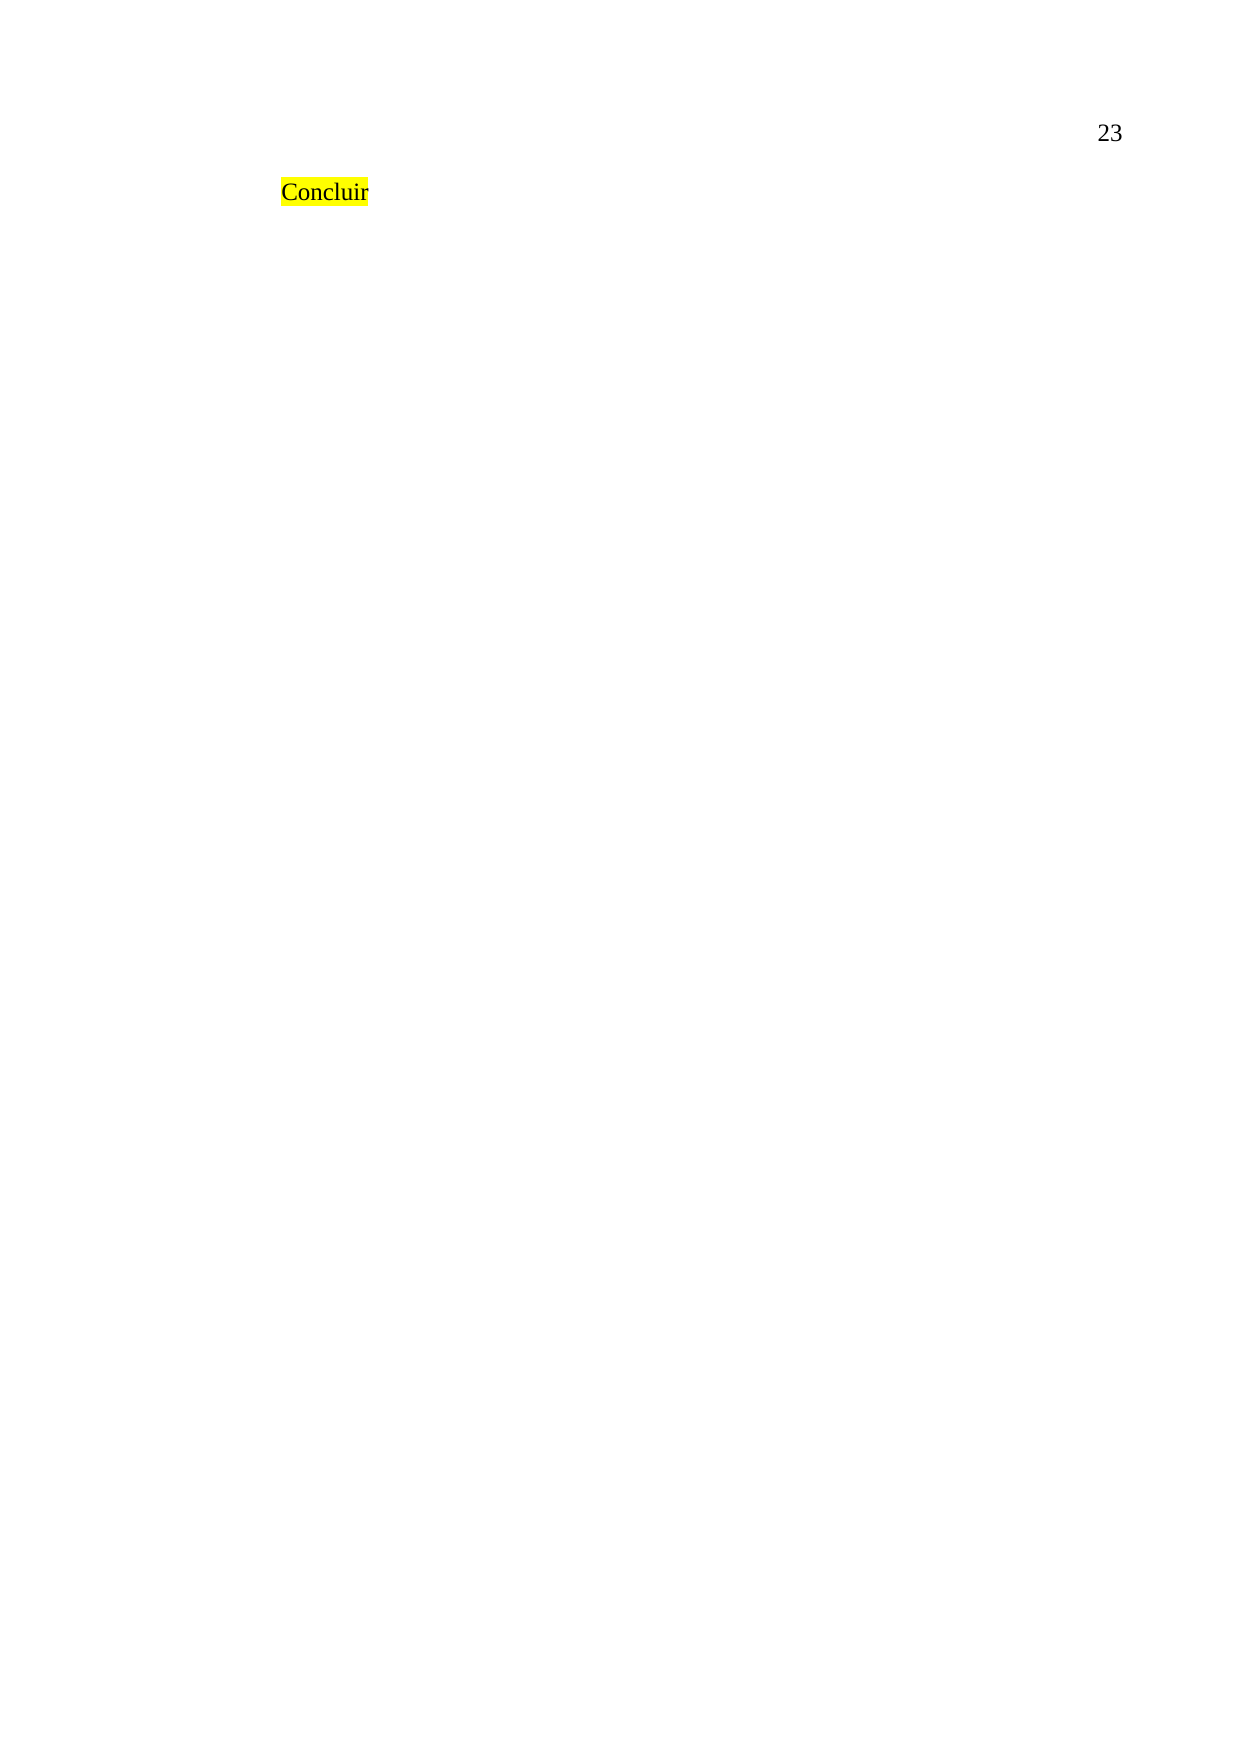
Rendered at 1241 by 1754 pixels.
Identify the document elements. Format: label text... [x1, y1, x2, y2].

text Concluir [207, 177, 1122, 206]
